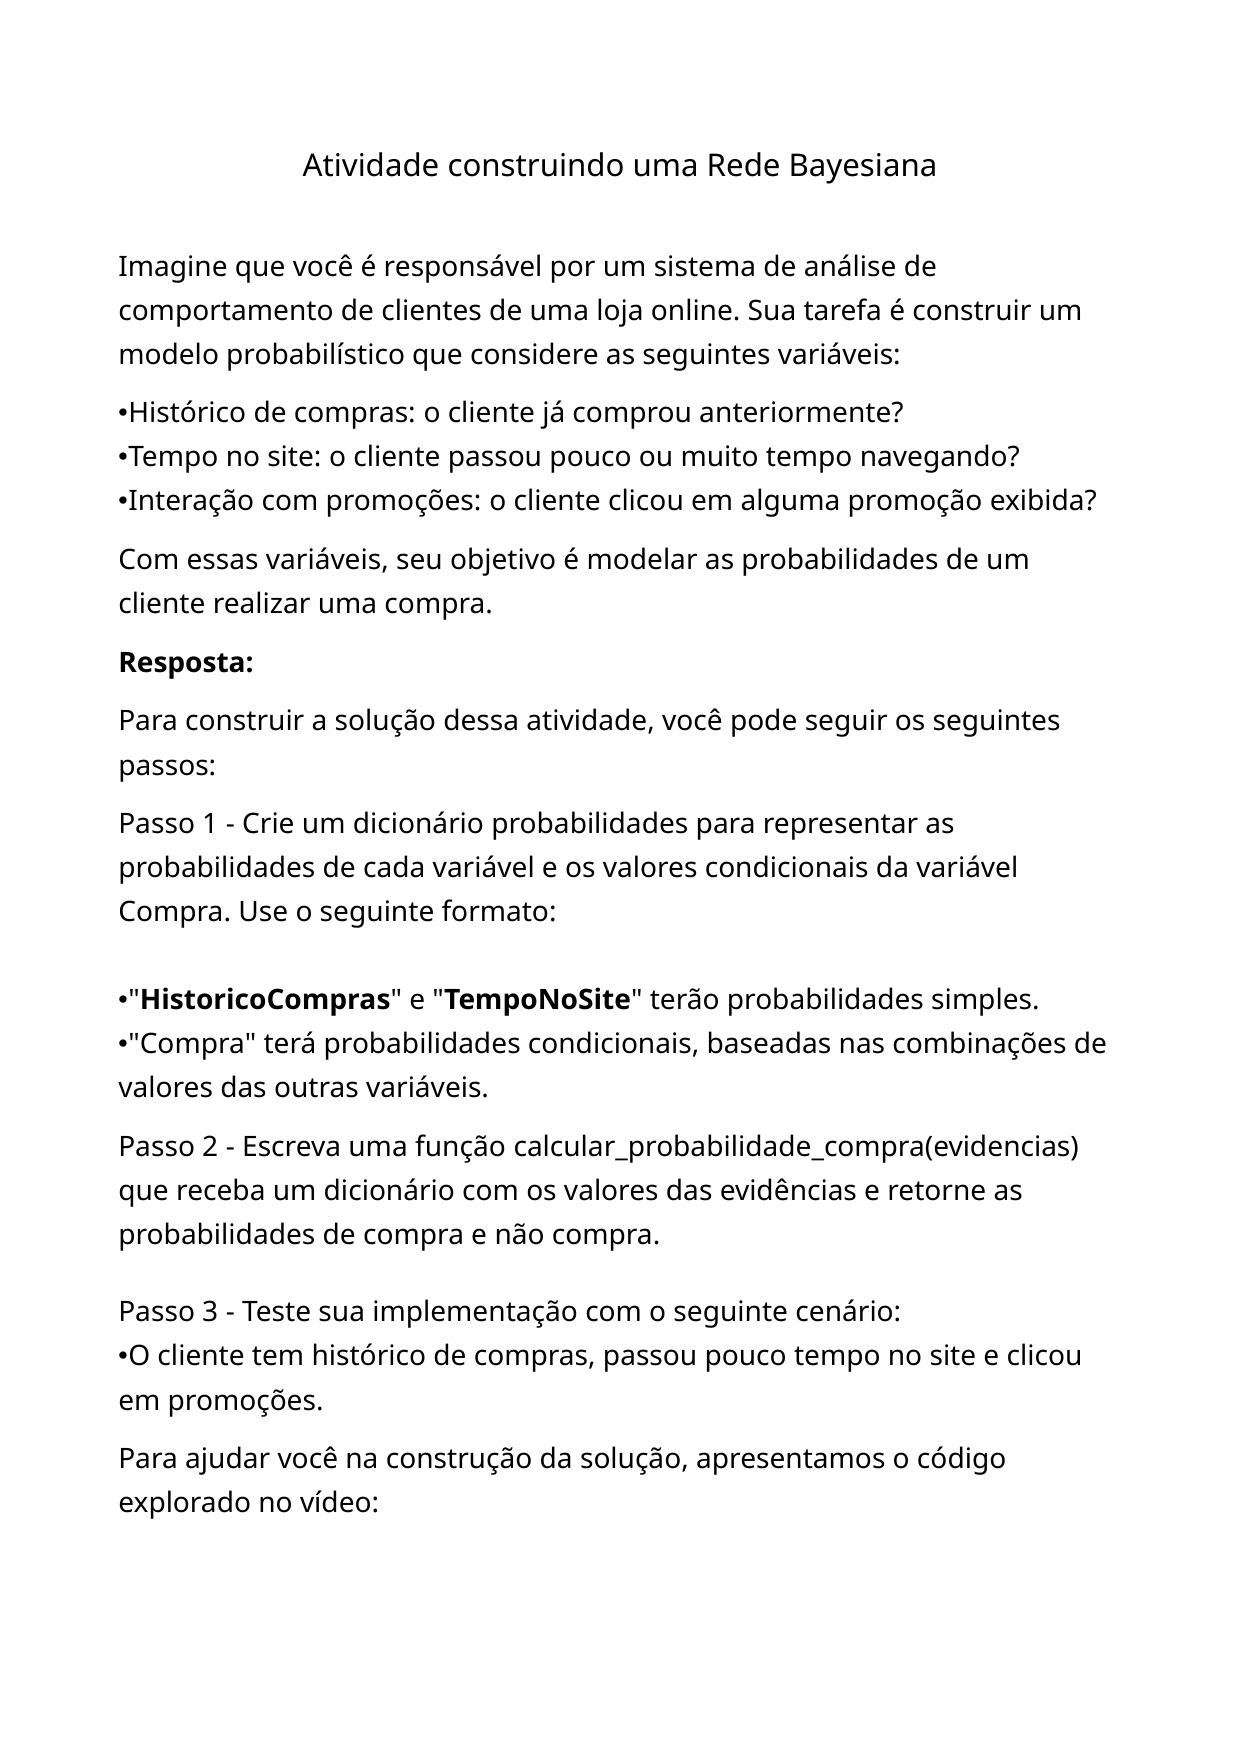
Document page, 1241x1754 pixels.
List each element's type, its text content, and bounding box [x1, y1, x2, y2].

text Passo 3 - Teste sua implementação com o seguinte cenário: [118, 1292, 1122, 1330]
text Passo 1 - Crie um dicionário probabilidades para representar as probabilidades de cada variável e os valores condicionais da variável Compra. Use o seguinte formato: [118, 803, 1122, 930]
list O cliente tem histórico de compras, passou pouco tempo no site e clicou em promoções. [118, 1336, 1122, 1418]
list Interação com promoções: o cliente clicou em alguma promoção exibida? [118, 481, 1122, 519]
list "HistoricoCompras" e "TempoNoSite" terão probabilidades simples. [118, 980, 1122, 1018]
text Para construir a solução dessa atividade, você pode seguir os seguintes passos: [118, 701, 1122, 783]
title Atividade construindo uma Rede Bayesiana [118, 143, 1122, 186]
text Com essas variáveis, seu objetivo é modelar as probabilidades de um cliente realizar uma compra. [118, 539, 1122, 622]
text Para ajudar você na construção da solução, apresentamos o código explorado no vídeo: [118, 1438, 1122, 1521]
list Tempo no site: o cliente passou pouco ou muito tempo navegando? [118, 437, 1122, 475]
text Imagine que você é responsável por um sistema de análise de comportamento de clientes de uma loja online. Sua tarefa é construir um modelo probabilístico que considere as seguintes variáveis: [118, 246, 1122, 372]
text Passo 2 - Escreva uma função calcular_probabilidade_compra(evidencias) que receba um dicionário com os valores das evidências e retorne as probabilidades de compra e não compra. [118, 1126, 1122, 1253]
text Resposta: [118, 642, 1122, 680]
list "Compra" terá probabilidades condicionais, baseadas nas combinações de valores das outras variáveis. [118, 1024, 1122, 1106]
list Histórico de compras: o cliente já comprou anteriormente? [118, 393, 1122, 431]
